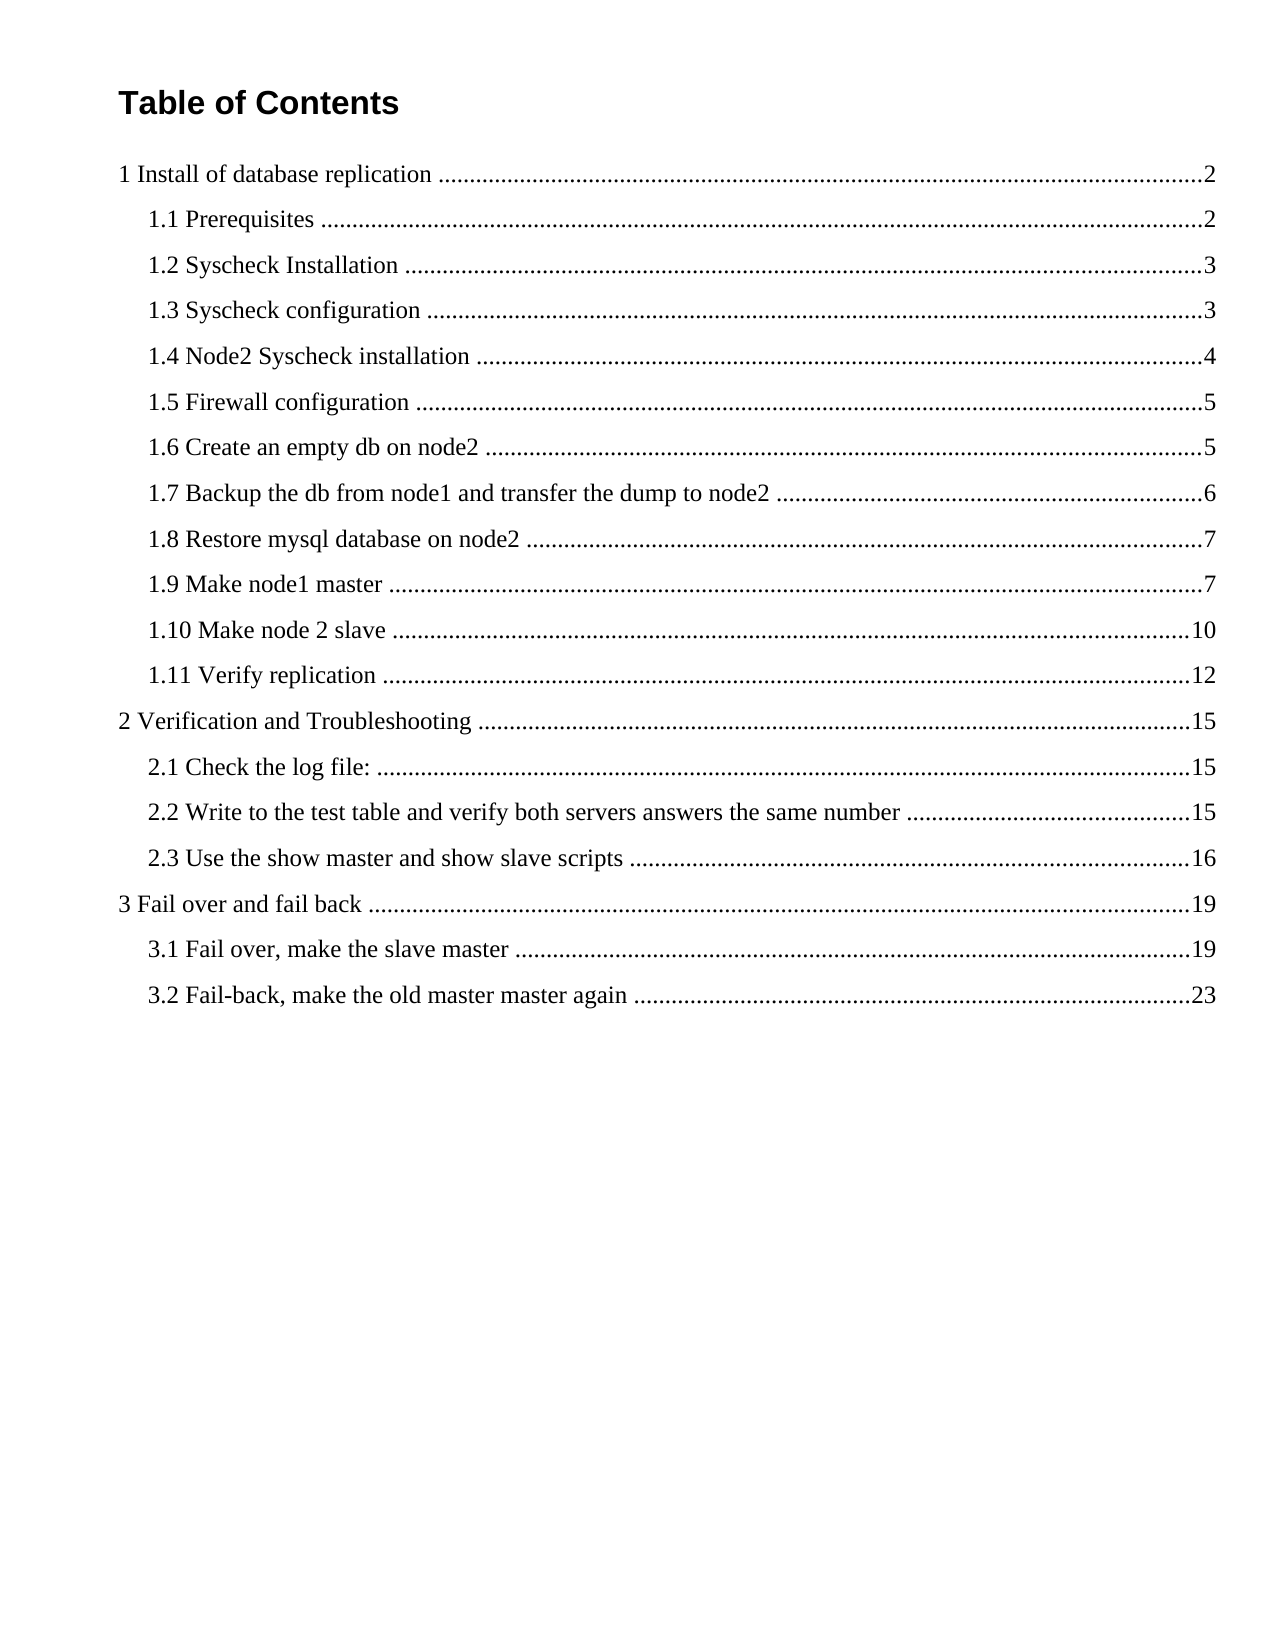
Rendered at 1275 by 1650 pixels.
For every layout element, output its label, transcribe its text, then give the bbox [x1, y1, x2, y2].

text 1.2 Syscheck Installation 3 [148, 251, 1216, 279]
text 1.8 Restore mysql database on node2 7 [148, 525, 1216, 552]
text 1.4 Node2 Syscheck installation 4 [148, 342, 1216, 370]
text 1.1 Prerequisites 2 [148, 205, 1216, 233]
text 1.7 Backup the db from node1 and transfer the dump to node2 6 [148, 479, 1216, 507]
text 2.2 Write to the test table and verify both servers answers the same number 15 [148, 798, 1216, 826]
text 3 Fail over and fail back 19 [118, 890, 1216, 917]
text 2 Verification and Troubleshooting 15 [118, 707, 1216, 735]
text 1.6 Create an empty db on node2 5 [148, 433, 1216, 461]
text 3.1 Fail over, make the slave master 19 [148, 935, 1216, 963]
text 1.9 Make node1 master 7 [148, 570, 1216, 598]
text 3.2 Fail-back, make the old master master again 23 [148, 981, 1216, 1009]
text 1.3 Syscheck configuration 3 [148, 297, 1216, 324]
subtitle Table of Contents [118, 84, 1216, 121]
text 2.1 Check the log file: 15 [148, 753, 1216, 781]
text 1 Install of database replication 2 [118, 160, 1216, 187]
text 1.10 Make node 2 slave 10 [148, 616, 1216, 644]
text 1.5 Firewall configuration 5 [148, 388, 1216, 416]
text 2.3 Use the show master and show slave scripts 16 [148, 844, 1216, 872]
text 1.11 Verify replication 12 [148, 662, 1216, 689]
